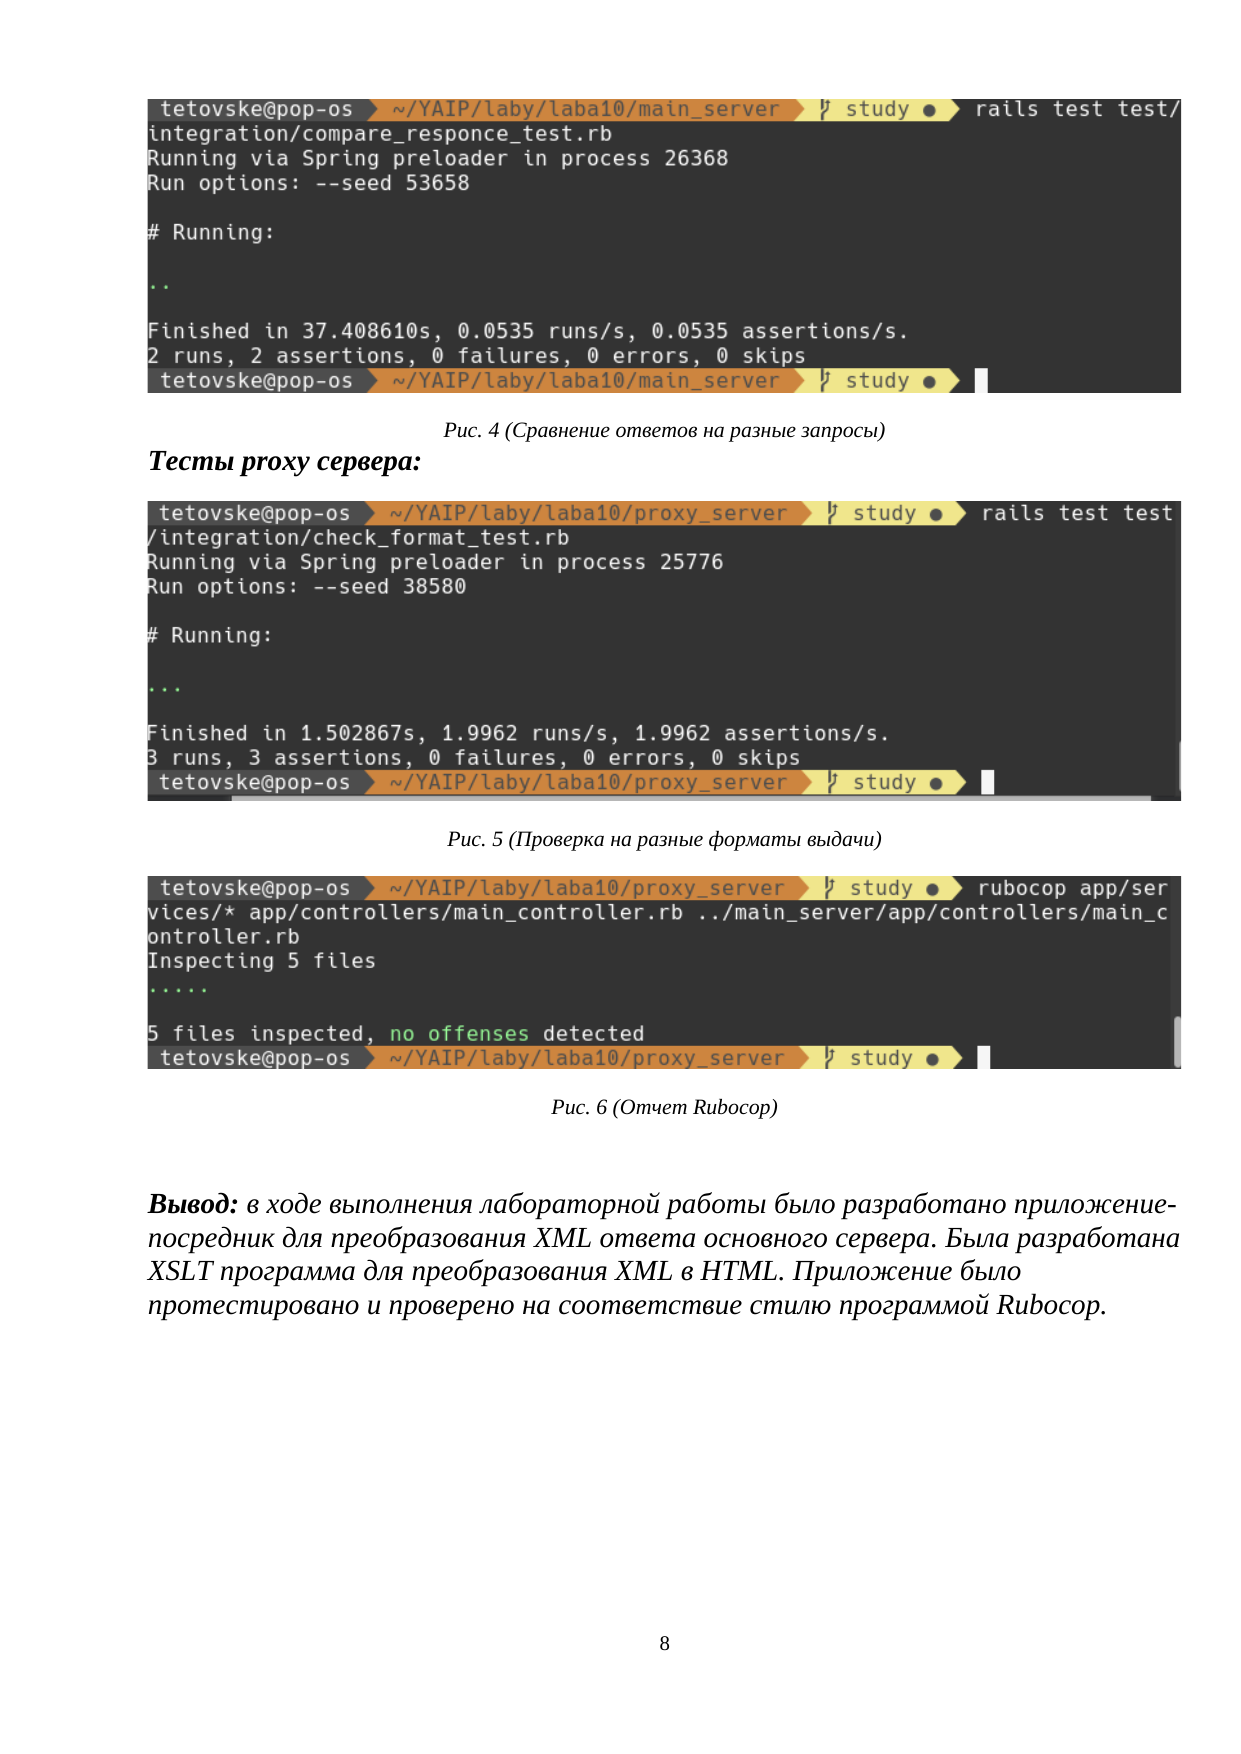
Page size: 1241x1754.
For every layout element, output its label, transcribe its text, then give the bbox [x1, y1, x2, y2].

text Рис. 5 (Проверка на разные форматы выдачи) [148, 826, 1181, 851]
text Рис. 4 (Сравнение ответов на разные запросы) [148, 417, 1181, 443]
picture [147, 99, 1182, 393]
picture [147, 876, 1182, 1069]
picture [147, 501, 1182, 801]
text Рис. 6 (Отчет Rubocop) [148, 1094, 1181, 1119]
text Тесты proxy сервера: [148, 443, 1181, 476]
text Вывод: в ходе выполнения лабораторной работы было разработано приложение-посредник для преобразования XML ответа основного сервера. Была разработана XSLT программа для преобразования XML в HTML. Приложение было протестировано и проверено на соответствие стилю программой Rubocop. [148, 1186, 1181, 1320]
